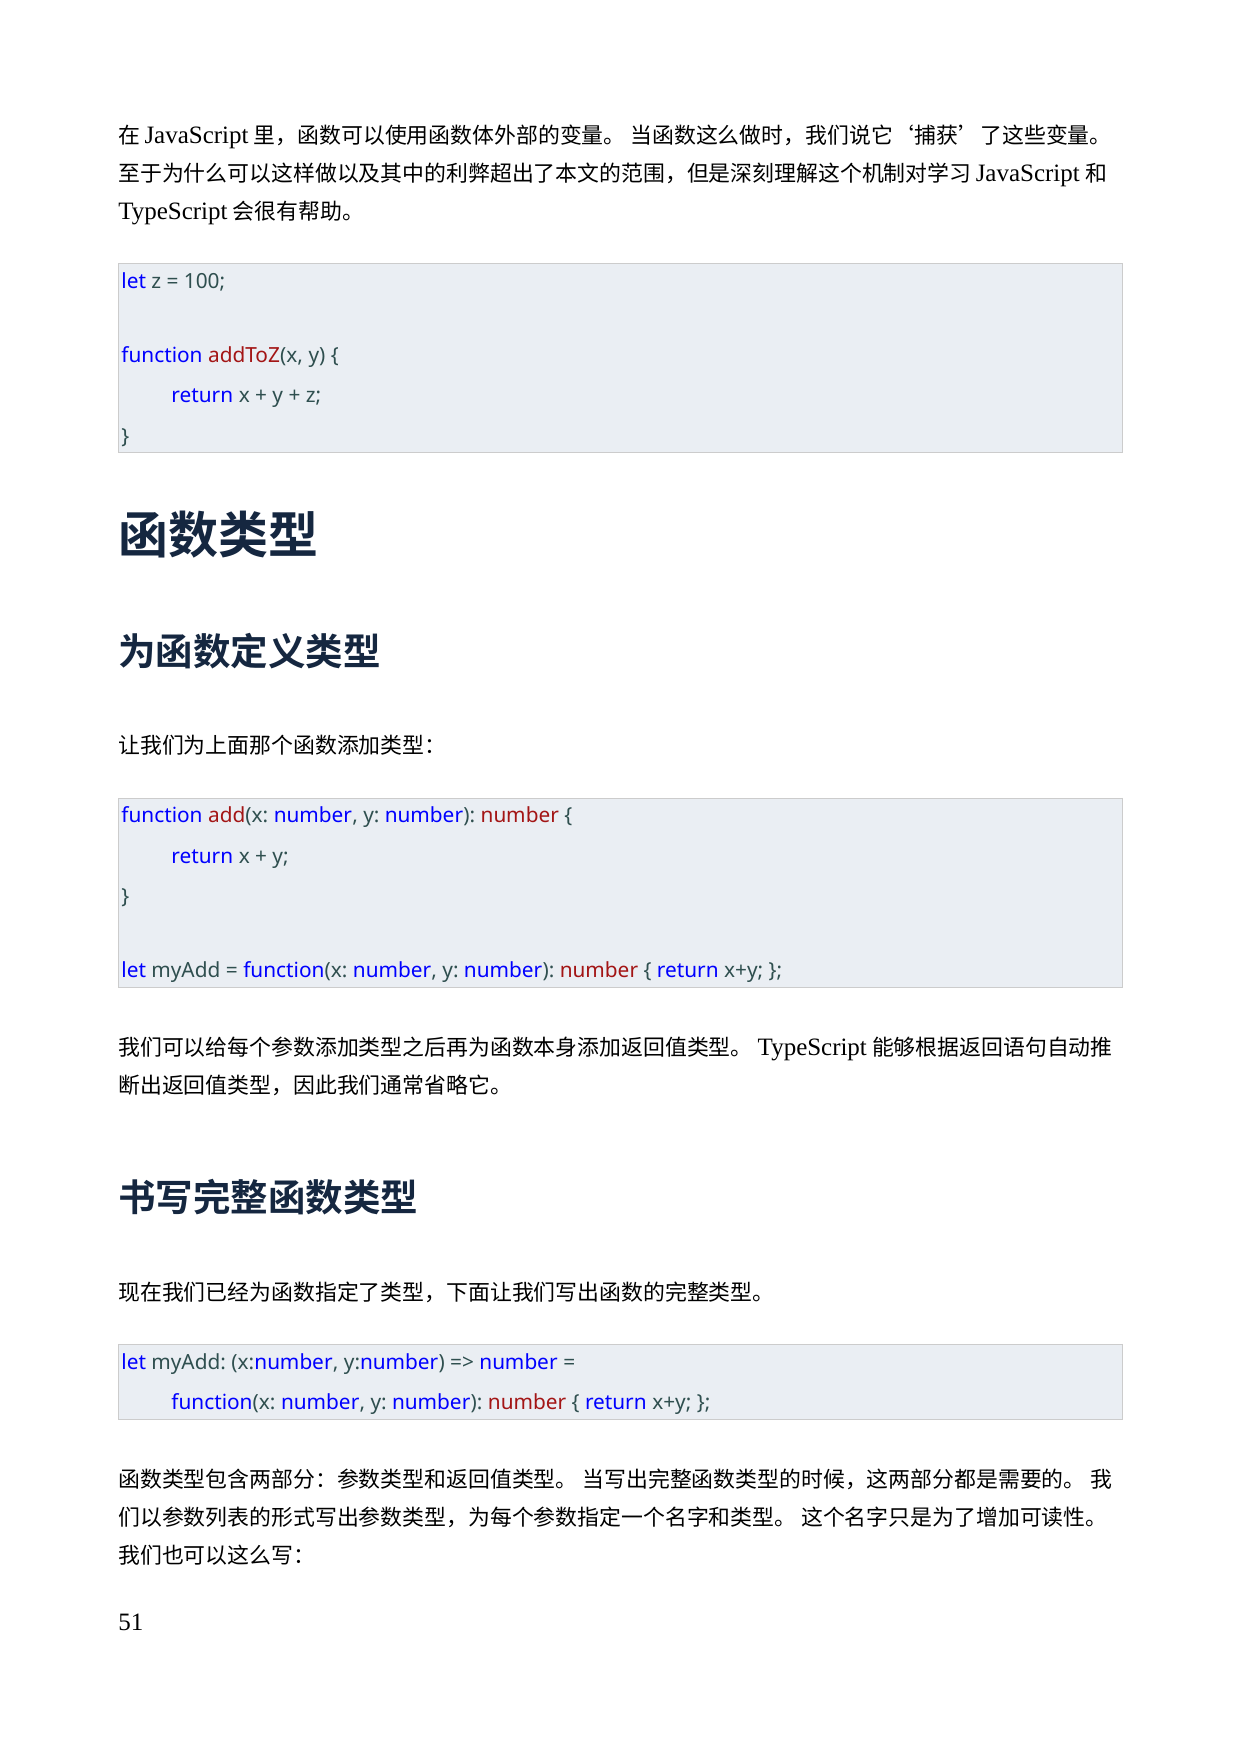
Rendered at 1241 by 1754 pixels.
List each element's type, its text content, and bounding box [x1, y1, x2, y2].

text 让我们为上面那个函数添加类型： [118, 728, 1122, 760]
text return x + y + z; [119, 377, 1122, 409]
subtitle 函数类型 [118, 495, 1122, 568]
text function(x: number, y: number): number { return x+y; }; [119, 1384, 1122, 1419]
text 函数类型包含两部分：参数类型和返回值类型。 当写出完整函数类型的时候，这两部分都是需要的。 我们以参数列表的形式写出参数类型，为每个参数指定一个名字和类型。 这个名字只是为了增加可读性。 我们也可以这么写： [118, 1462, 1122, 1569]
text let z = 100; [119, 264, 1122, 294]
text 现在我们已经为函数指定了类型，下面让我们写出函数的完整类型。 [118, 1275, 1122, 1306]
text return x + y; [119, 838, 1122, 869]
text let myAdd: (x:number, y:number) => number = [119, 1345, 1122, 1375]
text function addToZ(x, y) { [119, 337, 1122, 368]
text } [119, 418, 1122, 452]
text let myAdd = function(x: number, y: number): number { return x+y; }; [119, 952, 1122, 987]
subtitle 书写完整函数类型 [118, 1168, 1122, 1222]
text function add(x: number, y: number): number { [119, 799, 1122, 829]
subtitle 为函数定义类型 [118, 622, 1122, 676]
text 我们可以给每个参数添加类型之后再为函数本身添加返回值类型。 TypeScript能够根据返回语句自动推断出返回值类型，因此我们通常省略它。 [118, 1030, 1122, 1099]
text 在JavaScript里，函数可以使用函数体外部的变量。 当函数这么做时，我们说它‘捕获’了这些变量。 至于为什么可以这样做以及其中的利弊超出了本文的范围，但是深刻理解这个机制对学习JavaScript和TypeScript会很有帮助。 [118, 118, 1122, 226]
text } [119, 878, 1122, 910]
